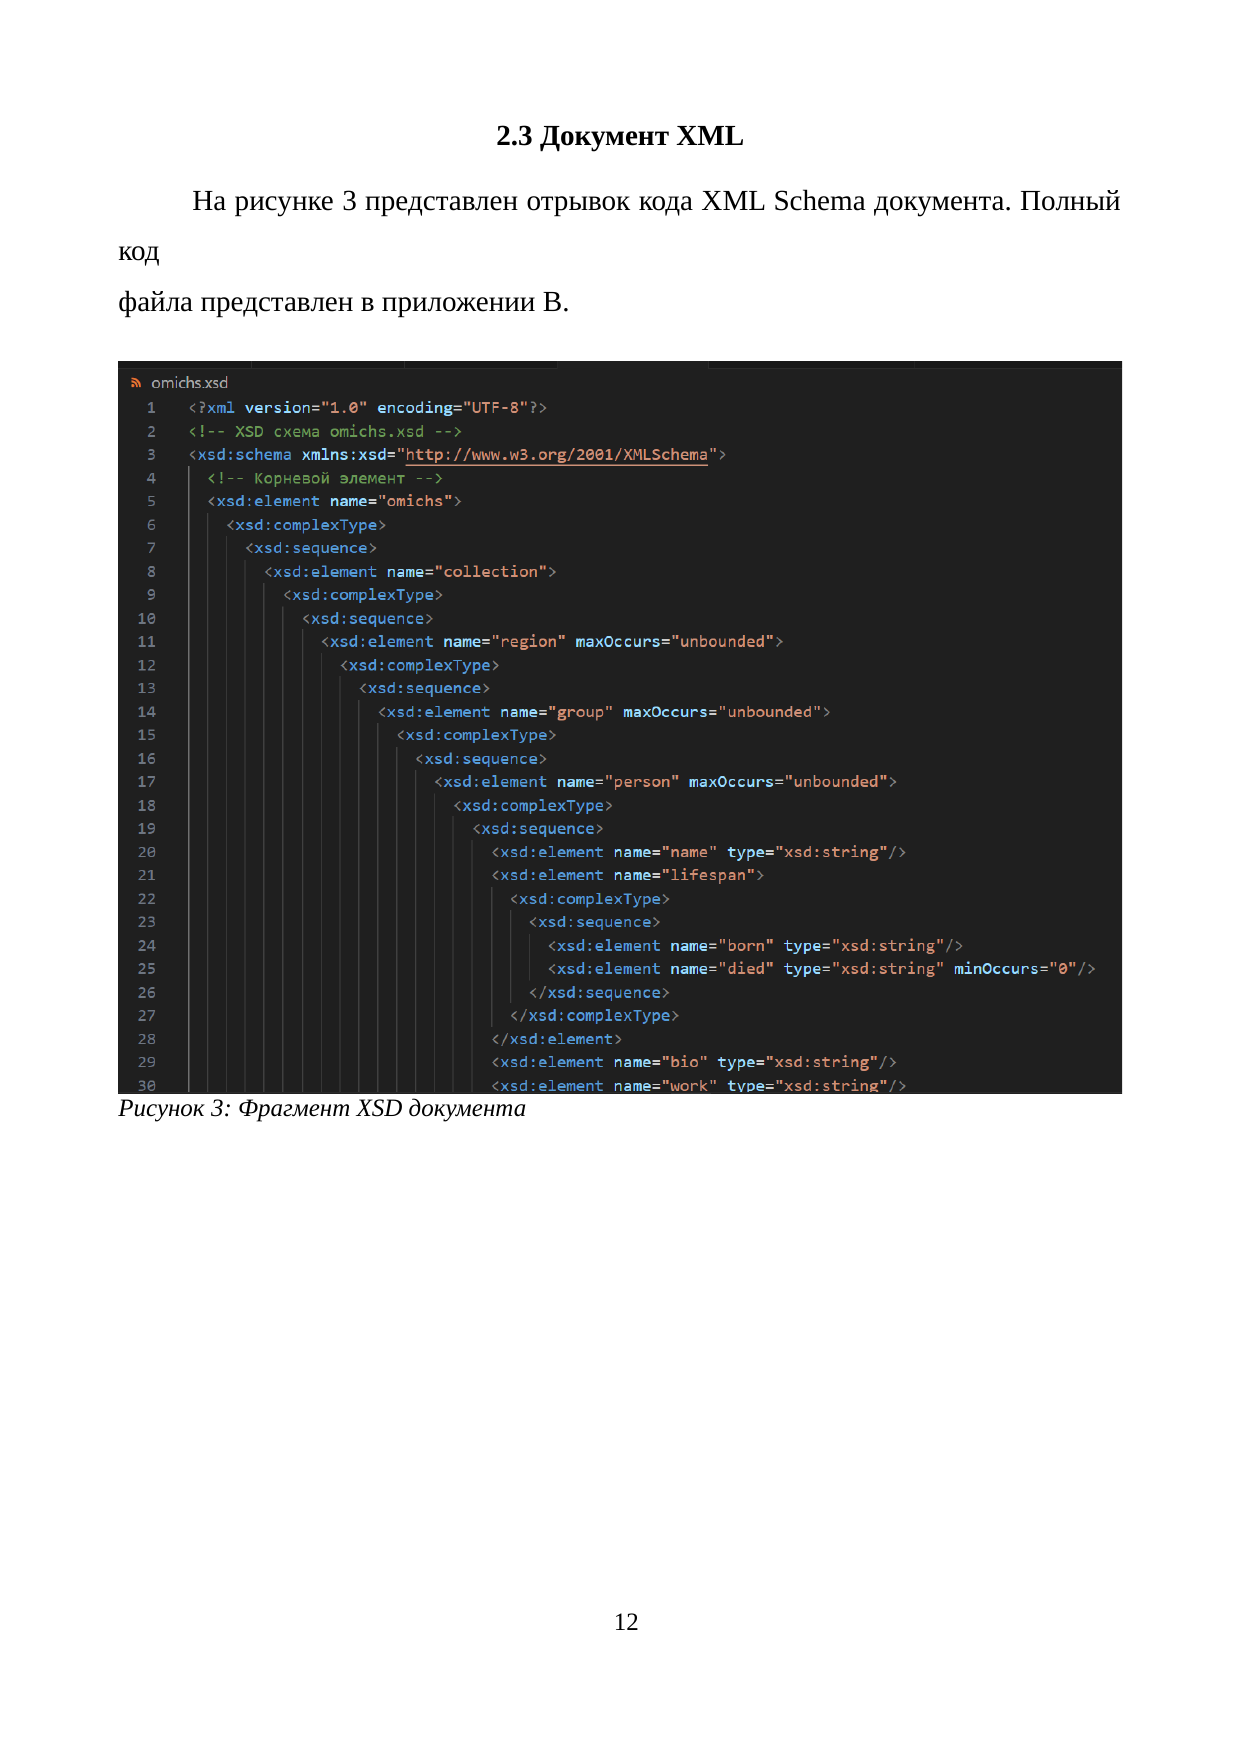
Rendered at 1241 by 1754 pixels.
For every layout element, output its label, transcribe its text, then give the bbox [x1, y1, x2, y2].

text На рисунке 3 представлен отрывок кода XML Schema документа. Полный код файла представлен в приложении В. [118, 183, 1122, 317]
picture [118, 361, 1123, 1094]
text Рисунок 3: Фрагмент XSD документа [118, 1094, 1122, 1122]
text 2.3 Документ XML [118, 118, 1122, 152]
